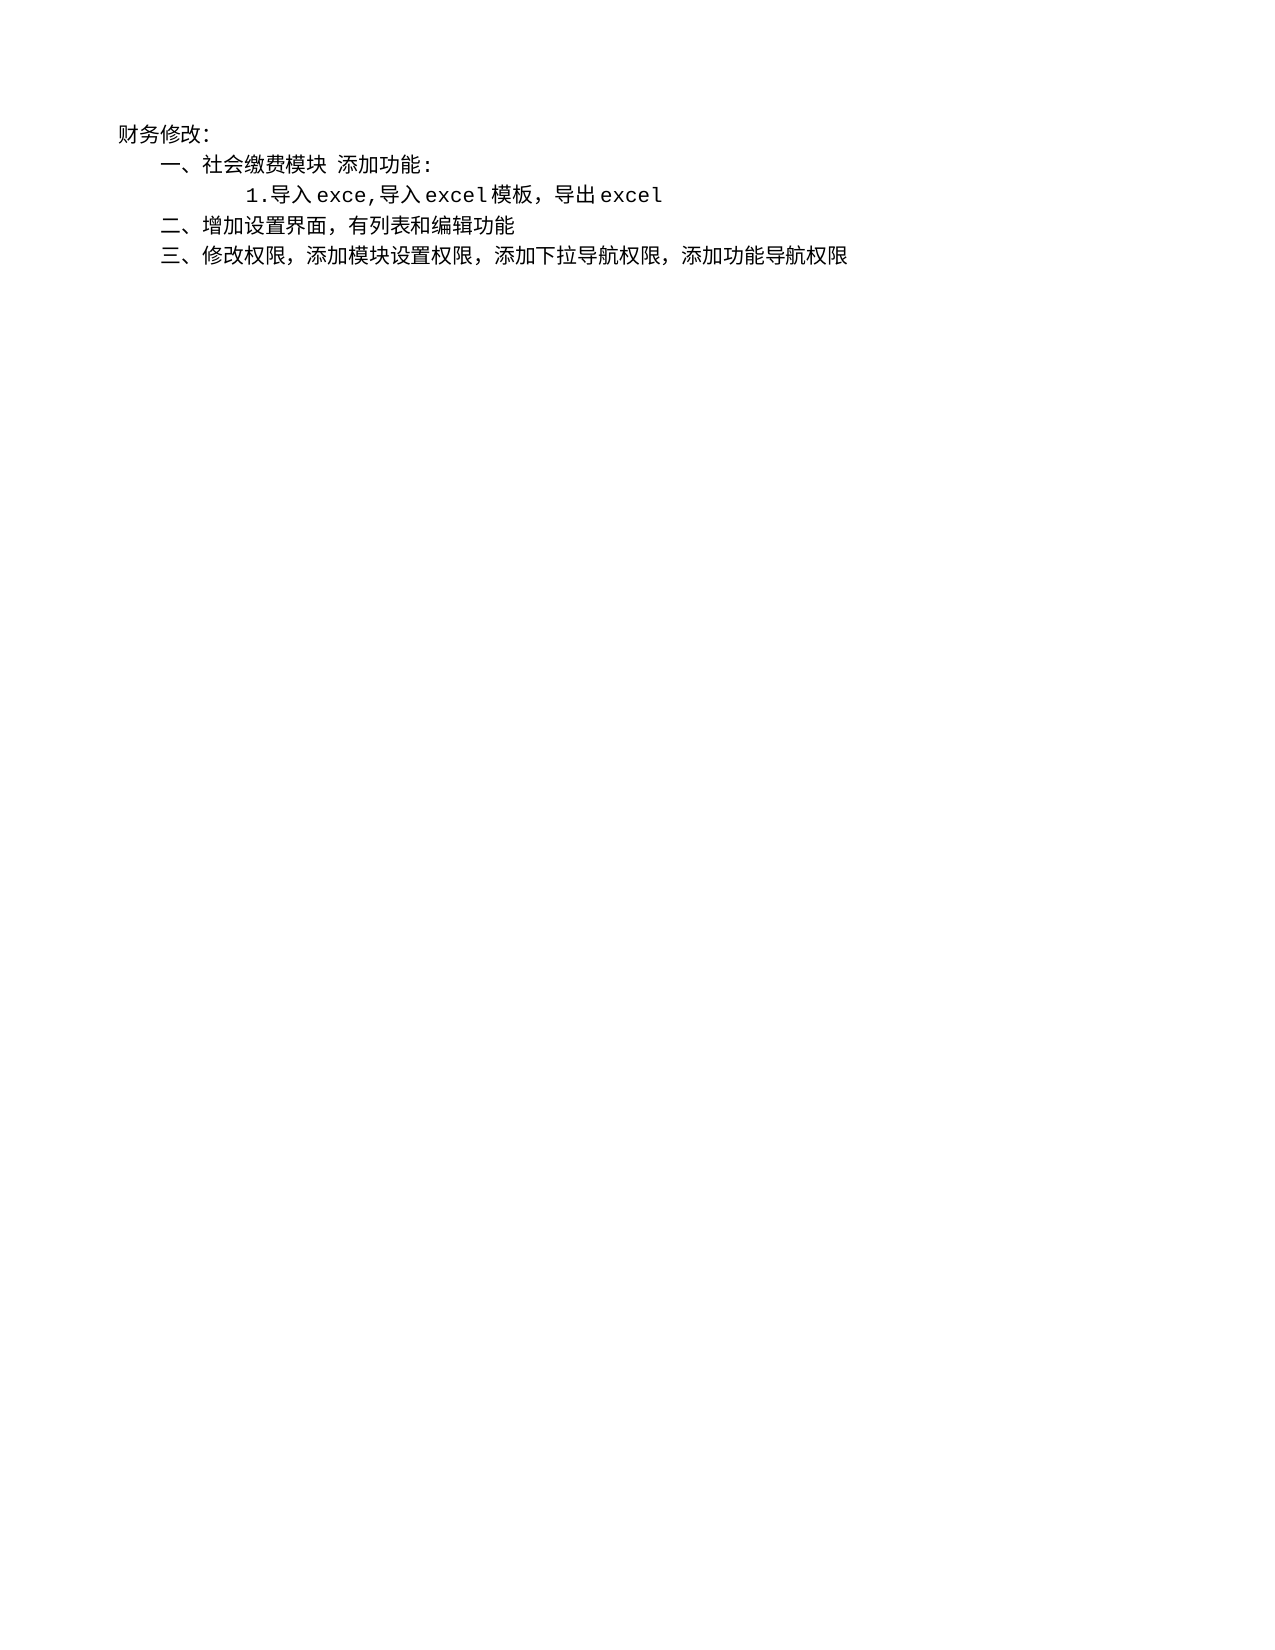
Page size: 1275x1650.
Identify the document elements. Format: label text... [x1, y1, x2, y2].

text 二、增加设置界面，有列表和编辑功能 [118, 209, 1157, 239]
text 一、社会缴费模块 添加功能: [118, 148, 1157, 179]
text 三、修改权限，添加模块设置权限，添加下拉导航权限，添加功能导航权限 [118, 239, 1157, 270]
text 1.导入exce,导入excel模板，导出excel [118, 179, 1157, 209]
text 财务修改： [118, 118, 1157, 148]
